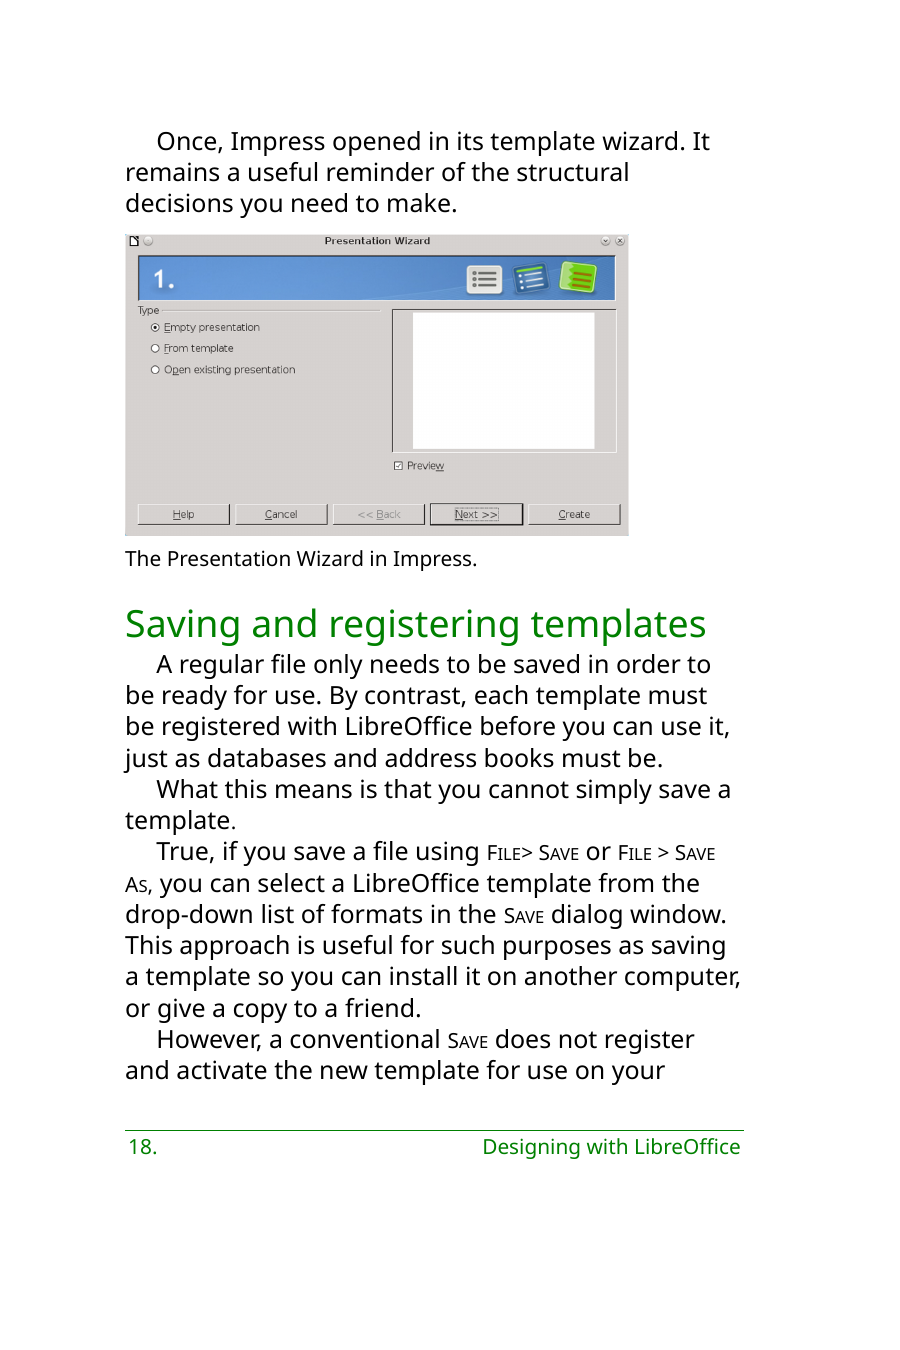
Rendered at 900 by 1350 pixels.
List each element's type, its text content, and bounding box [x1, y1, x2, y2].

picture [125, 234, 629, 536]
table_header [125, 234, 744, 537]
subtitle Saving and registering templates [125, 597, 744, 648]
text Once, Impress opened in its template wizard. It remains a useful reminder of the structural decisions you need to make. [125, 125, 744, 219]
text What this means is that you cannot simply save a template. [125, 773, 744, 836]
text However, a conventional Save does not register and activate the new template for use on your [125, 1023, 744, 1086]
table_cell The Presentation Wizard in Impress. [125, 537, 744, 572]
text True, if you save a file using File> Save or File > Save As, you can select a LibreOffice template from the drop-down list of formats in the Save dialog window. This approach is useful for such purposes as saving a template so you can install it on another computer, or give a copy to a friend. [125, 836, 744, 1023]
text A regular file only needs to be saved in order to be ready for use. By contrast, each template must be registered with LibreOffice before you can use it, just as databases and address books must be. [125, 648, 744, 773]
